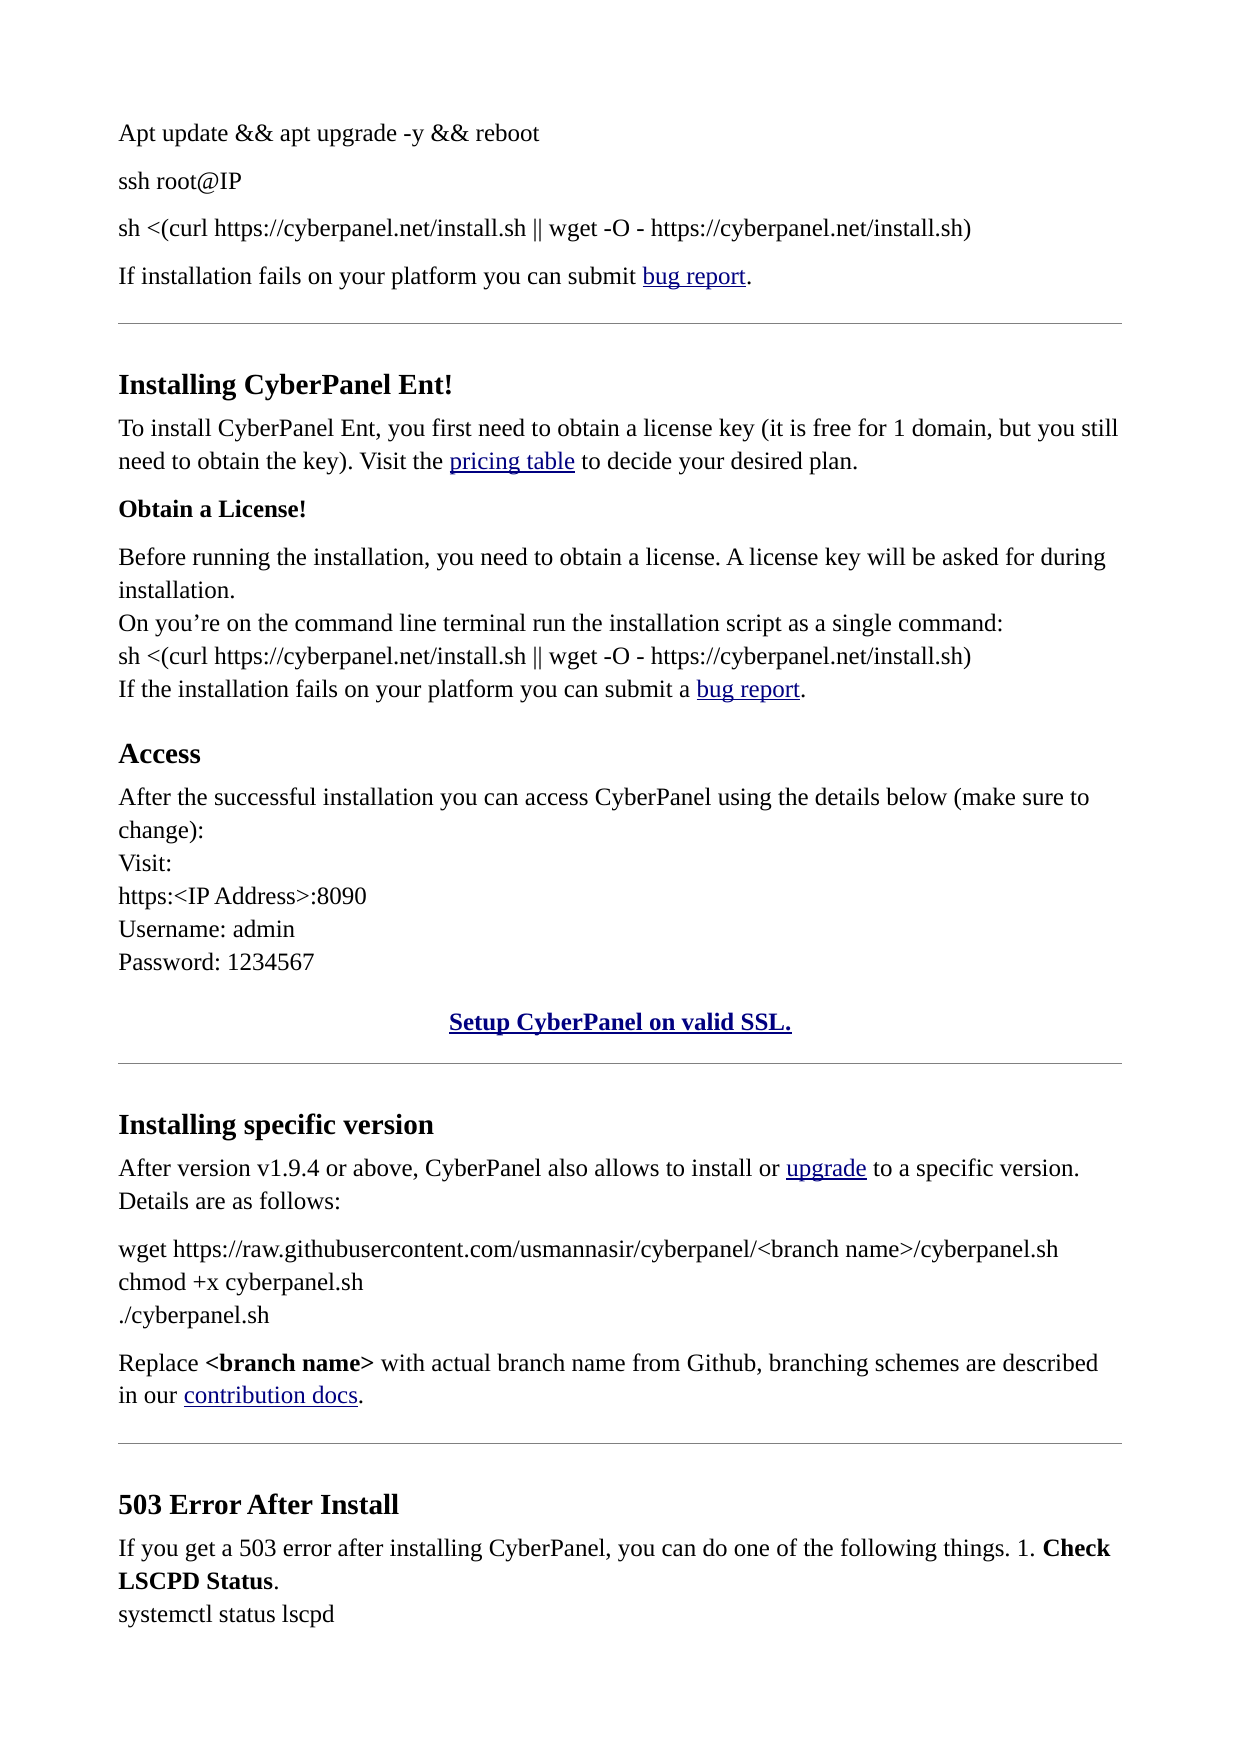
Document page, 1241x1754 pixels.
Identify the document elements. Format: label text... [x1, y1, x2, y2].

text After the successful installation you can access CyberPanel using the details below (make sure to change): [118, 782, 1122, 844]
text Before running the installation, you need to obtain a license. A license key will be asked for during installation. [118, 542, 1122, 603]
subtitle 503 Error After Install [118, 1487, 1122, 1521]
text To install CyberPanel Ent, you first need to obtain a license key (it is free for 1 domain, but you still need to obtain the key). Visit the pricing table to decide your desired plan. [118, 413, 1122, 475]
subtitle Installing CyberPanel Ent! [118, 367, 1122, 401]
subtitle Access [118, 736, 1122, 769]
subtitle Setup CyberPanel on valid SSL. [118, 1007, 1122, 1036]
text Password: 1234567 [118, 947, 1122, 976]
text ssh root@IP [118, 166, 1122, 194]
text systemctl status lscpd [118, 1599, 1122, 1628]
subtitle Installing specific version [118, 1107, 1122, 1141]
text Username: admin [118, 914, 1122, 943]
text ./cyberpanel.sh [118, 1300, 1122, 1329]
text https:<IP Address>:8090 [118, 881, 1122, 910]
text Visit: [118, 848, 1122, 877]
text chmod +x cyberpanel.sh [118, 1267, 1122, 1296]
text sh <(curl https://cyberpanel.net/install.sh || wget -O - https://cyberpanel.net/install.sh) [118, 213, 1122, 242]
text wget https://raw.githubusercontent.com/usmannasir/cyberpanel/<branch name>/cyberpanel.sh [118, 1234, 1122, 1263]
text Replace <branch name> with actual branch name from Github, branching schemes are described in our contribution docs. [118, 1348, 1122, 1409]
text After version v1.9.4 or above, CyberPanel also allows to install or upgrade to a specific version. Details are as follows: [118, 1153, 1122, 1215]
text sh <(curl https://cyberpanel.net/install.sh || wget -O - https://cyberpanel.net/install.sh) [118, 641, 1122, 669]
text If you get a 503 error after installing CyberPanel, you can do one of the following things. 1. Check LSCPD Status. [118, 1533, 1122, 1595]
text On you’re on the command line terminal run the installation script as a single command: [118, 608, 1122, 636]
text If the installation fails on your platform you can submit a bug report. [118, 674, 1122, 702]
text Apt update && apt upgrade -y && reboot [118, 118, 1122, 147]
text Obtain a License! [118, 494, 1122, 523]
text If installation fails on your platform you can submit bug report. [118, 261, 1122, 290]
